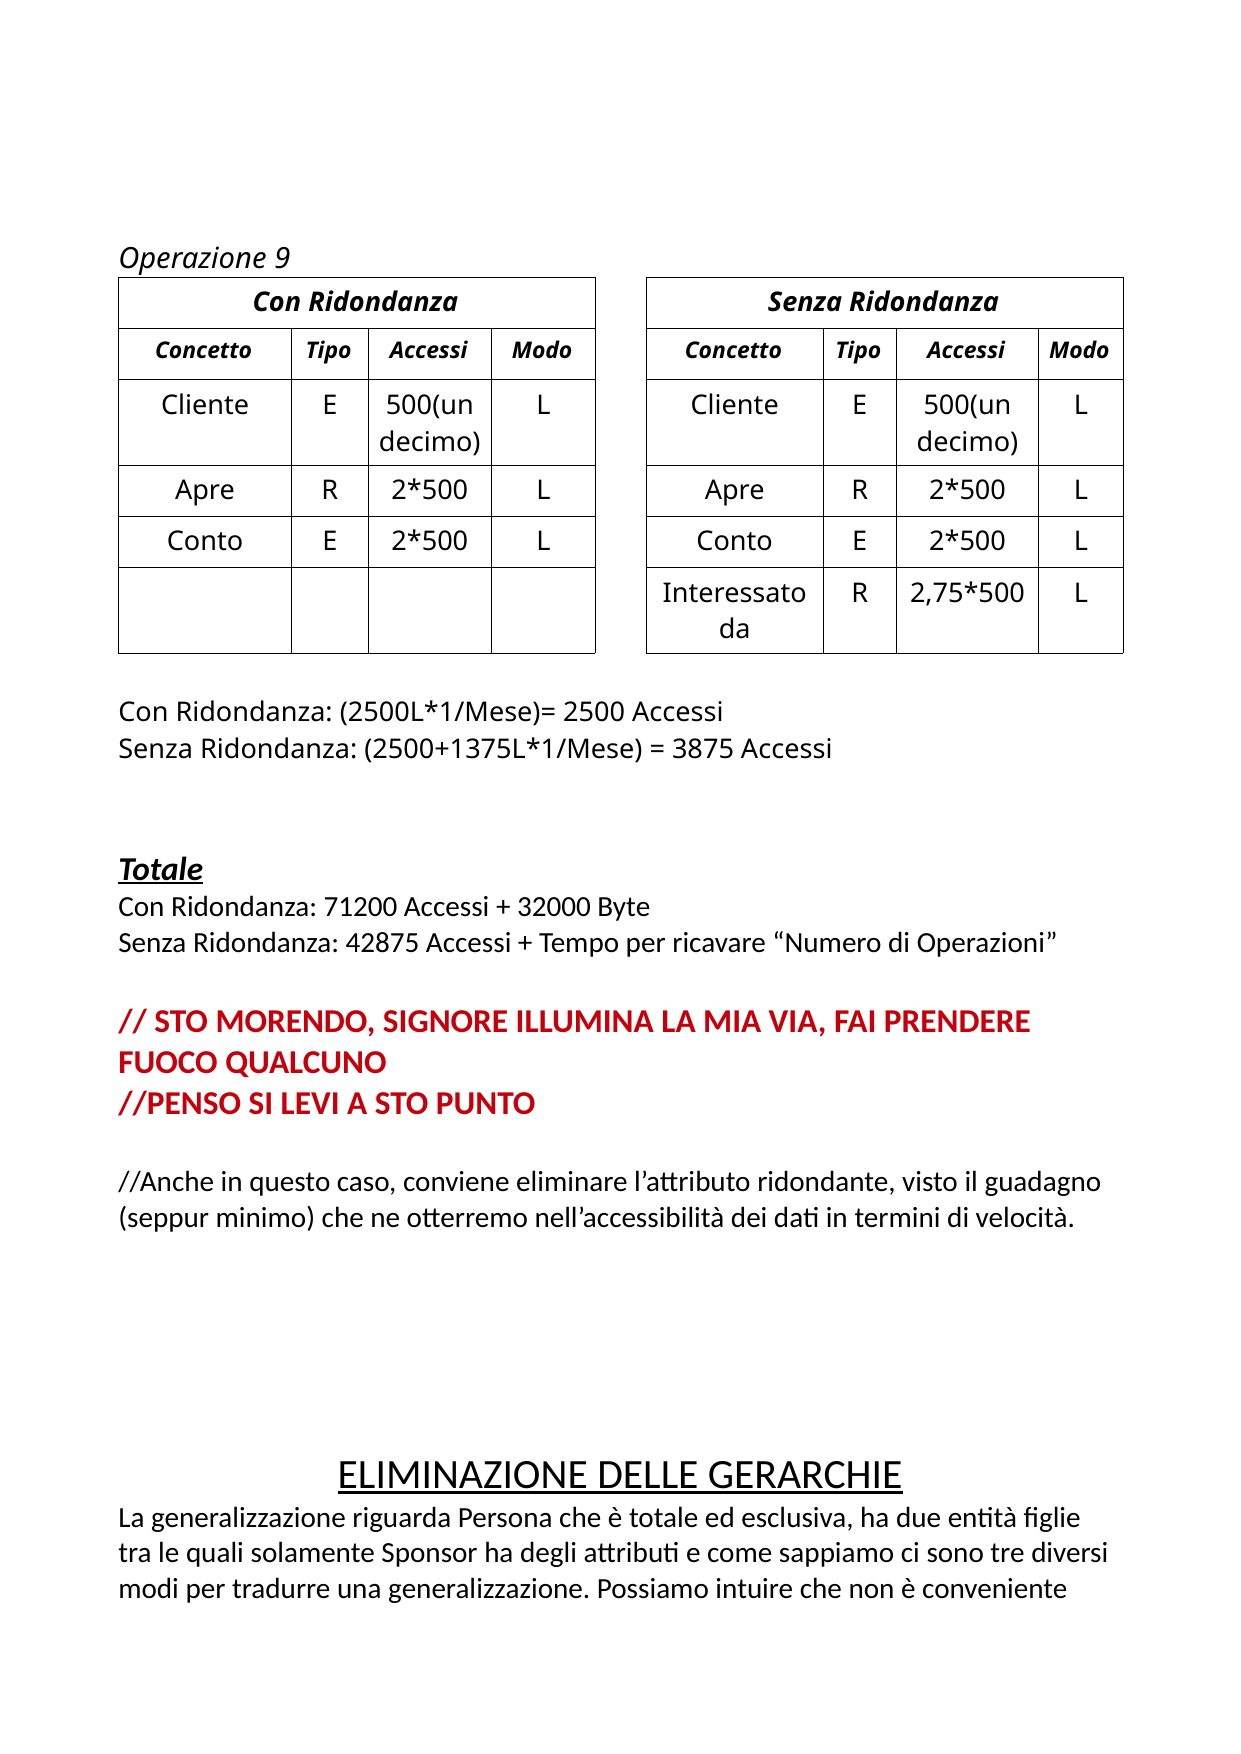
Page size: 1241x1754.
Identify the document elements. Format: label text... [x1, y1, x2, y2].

text // STO MORENDO, SIGNORE ILLUMINA LA MIA VIA, FAI PRENDERE FUOCO QUALCUNO [118, 1000, 1122, 1082]
table_cell Modo [492, 329, 595, 379]
text Con Ridondanza: 71200 Accessi + 32000 Byte [118, 888, 1122, 924]
table_cell [492, 568, 595, 652]
table_cell L [492, 466, 595, 516]
table_cell L [1039, 568, 1123, 652]
text Totale [118, 847, 1122, 888]
table_cell 2*500 [897, 517, 1038, 567]
table_cell Tipo [292, 329, 368, 379]
table_cell Concetto [647, 329, 823, 379]
table_cell [596, 567, 646, 652]
table_cell [292, 568, 368, 652]
table_cell L [1039, 517, 1123, 567]
text Senza Ridondanza: (2500+1375L*1/Mese) = 3875 Accessi [118, 729, 1122, 766]
table_header Con Ridondanza [119, 278, 595, 328]
text tra le quali solamente Sponsor ha degli attributi e come sappiamo ci sono tre diversi [118, 1534, 1122, 1570]
table_cell L [492, 517, 595, 567]
table_cell Cliente [647, 380, 823, 465]
table_cell E [824, 380, 896, 465]
table_cell 2*500 [369, 517, 491, 567]
text Con Ridondanza: (2500L*1/Mese)= 2500 Accessi [118, 692, 1122, 729]
table_cell Apre [119, 466, 291, 516]
table_cell 2*500 [897, 466, 1038, 516]
table_cell R [824, 568, 896, 652]
table_cell [369, 568, 491, 652]
table_cell Conto [119, 517, 291, 567]
text //PENSO SI LEVI A STO PUNTO [118, 1082, 1122, 1122]
table_cell Modo [1039, 329, 1123, 379]
table_cell 500(un decimo) [897, 380, 1038, 465]
table_cell [596, 465, 646, 516]
table_cell Cliente [119, 380, 291, 465]
table_cell 500(un decimo) [369, 380, 491, 465]
text modi per tradurre una generalizzazione. Possiamo intuire che non è conveniente [118, 1570, 1122, 1606]
table_cell 2,75*500 [897, 568, 1038, 652]
table_cell Tipo [824, 329, 896, 379]
table_cell 2*500 [369, 466, 491, 516]
text Senza Ridondanza: 42875 Accessi + Tempo per ricavare “Numero di Operazioni” [118, 924, 1122, 959]
table_cell L [1039, 466, 1123, 516]
table_cell R [824, 466, 896, 516]
table_header [596, 277, 646, 328]
table_cell R [292, 466, 368, 516]
table_cell [596, 516, 646, 567]
table_cell Conto [647, 517, 823, 567]
text //Anche in questo caso, conviene eliminare l’attributo ridondante, visto il guadagno (seppur minimo) che ne otterremo nell’accessibilità dei dati in termini di velocità. [118, 1163, 1122, 1234]
table_cell E [292, 517, 368, 567]
table_cell Accessi [897, 329, 1038, 379]
table_cell [596, 379, 646, 465]
table_cell E [292, 380, 368, 465]
table_cell L [1039, 380, 1123, 465]
table_cell Concetto [119, 329, 291, 379]
table_cell Accessi [369, 329, 491, 379]
table_header Senza Ridondanza [647, 278, 1123, 328]
text La generalizzazione riguarda Persona che è totale ed esclusiva, ha due entità figlie [118, 1499, 1122, 1534]
table_cell Apre [647, 466, 823, 516]
table_cell [596, 328, 646, 379]
text ELIMINAZIONE DELLE GERARCHIE [118, 1448, 1122, 1499]
table_cell Interessato da [647, 568, 823, 652]
text Operazione 9 [118, 237, 1122, 277]
table_cell E [824, 517, 896, 567]
table_cell L [492, 380, 595, 465]
table_cell [119, 568, 291, 652]
